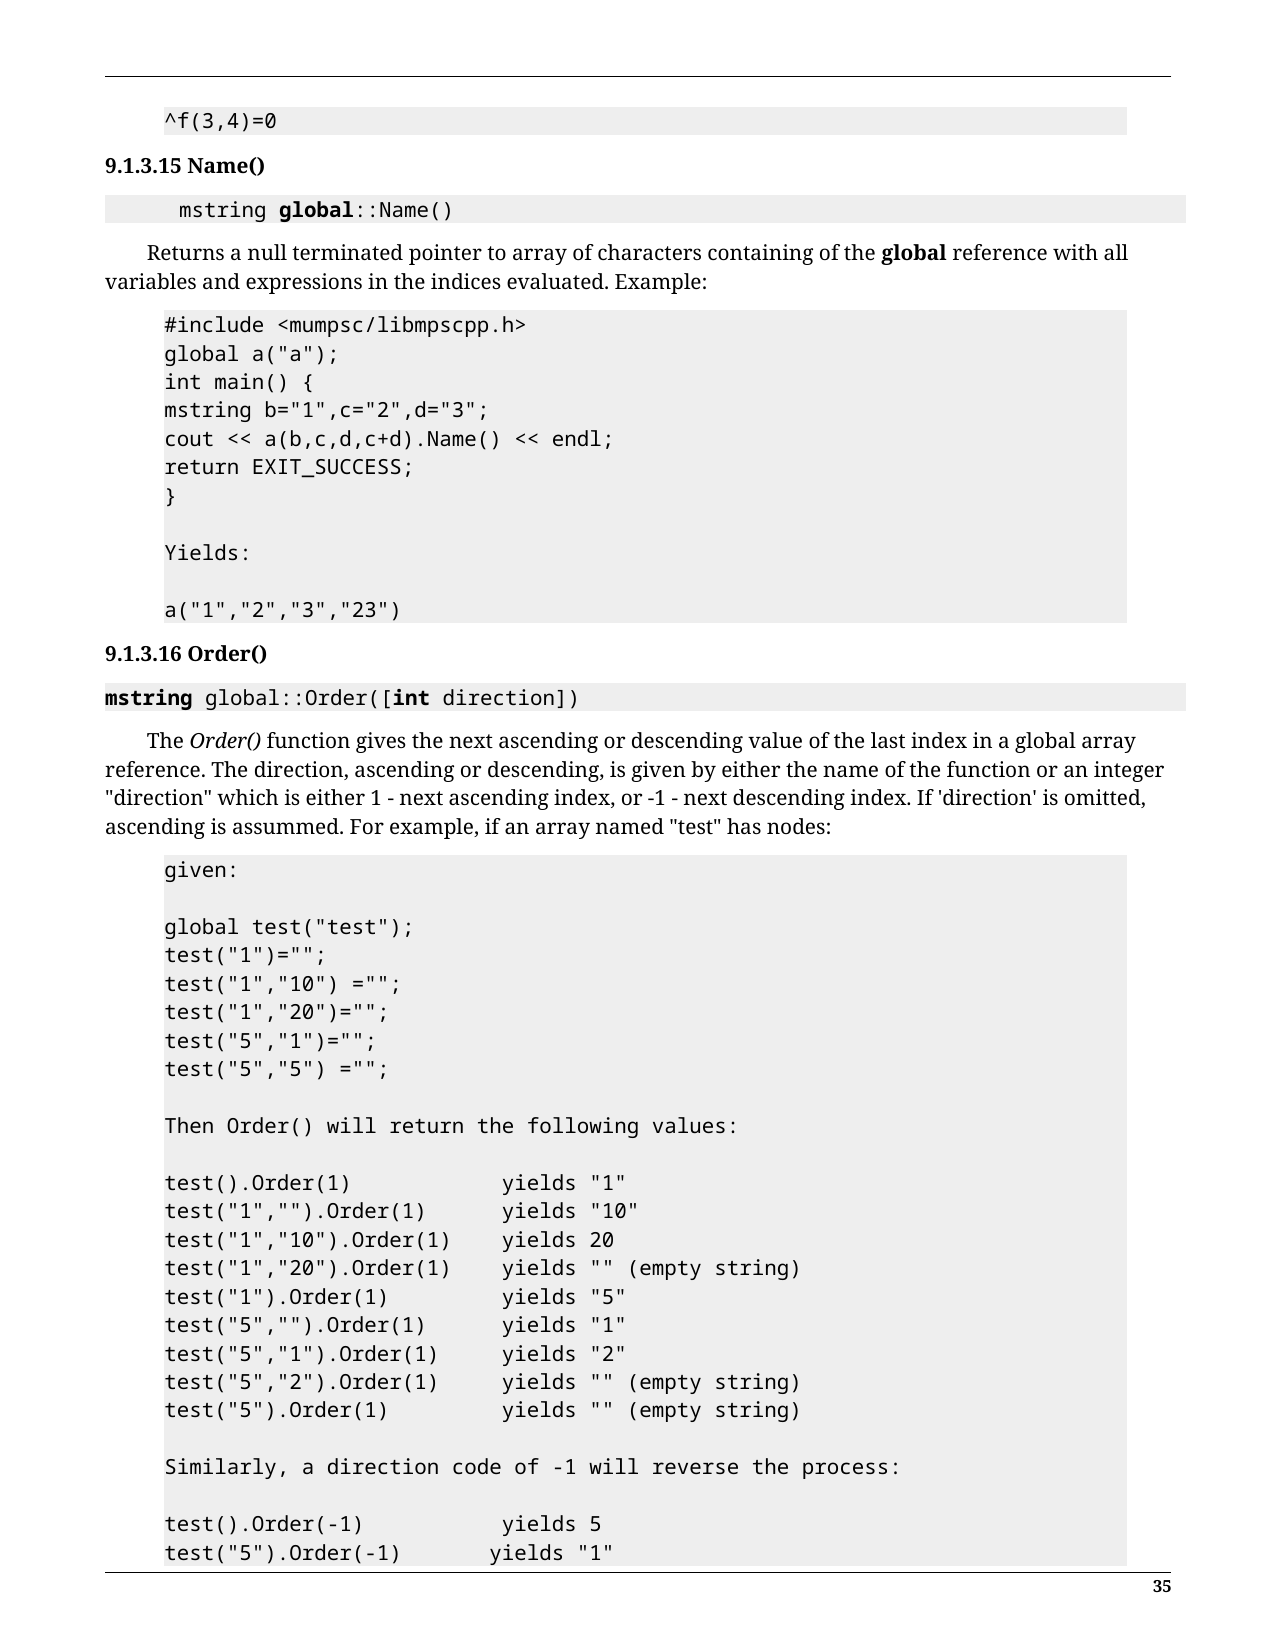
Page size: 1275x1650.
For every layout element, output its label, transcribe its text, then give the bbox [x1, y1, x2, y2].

text test("1","20").Order(1) yields "" (empty string) [164, 1253, 1127, 1282]
text } [164, 481, 1127, 509]
text test("1").Order(1) yields "5" [164, 1282, 1127, 1310]
text given: [164, 855, 1127, 884]
text test("1")=""; [164, 941, 1127, 969]
text test("1","20")=""; [164, 997, 1127, 1026]
text mstring global::Name() [105, 195, 1186, 223]
text test().Order(1) yields "1" [164, 1168, 1127, 1196]
text a("1","2","3","23") [164, 595, 1127, 623]
subtitle Order() [105, 639, 1186, 668]
text The Order() function gives the next ascending or descending value of the last index in a global array reference. The direction, ascending or descending, is given by either the name of the function or an integer "direction" which is either 1 - next ascending index, or -1 - next descending index. If 'direction' is omitted, ascending is assummed. For example, if an array named "test" has nodes: [105, 726, 1186, 840]
text test("5","1")=""; [164, 1026, 1127, 1054]
text test("1","").Order(1) yields "10" [164, 1196, 1127, 1225]
text test("1","10").Order(1) yields 20 [164, 1225, 1127, 1253]
text test("1","10") =""; [164, 969, 1127, 997]
text Returns a null terminated pointer to array of characters containing of the global reference with all variables and expressions in the indices evaluated. Example: [105, 238, 1186, 295]
text global a("a"); [164, 339, 1127, 367]
text return EXIT_SUCCESS; [164, 452, 1127, 481]
text ^f(3,4)=0 [164, 107, 1127, 135]
text int main() { [164, 367, 1127, 396]
text test("5","1").Order(1) yields "2" [164, 1339, 1127, 1367]
text cout << a(b,c,d,c+d).Name() << endl; [164, 424, 1127, 452]
text test("5").Order(1) yields "" (empty string) [164, 1396, 1127, 1424]
text mstring global::Order([int direction]) [105, 683, 1186, 711]
text test().Order(-1) yields 5 [164, 1509, 1127, 1538]
text mstring b="1",c="2",d="3"; [164, 396, 1127, 424]
text #include <mumpsc/libmpscpp.h> [164, 310, 1127, 339]
text Then Order() will return the following values: [164, 1111, 1127, 1139]
text test("5","2").Order(1) yields "" (empty string) [164, 1367, 1127, 1396]
text global test("test"); [164, 912, 1127, 941]
text Similarly, a direction code of -1 will reverse the process: [164, 1452, 1127, 1481]
subtitle Name() [105, 152, 1186, 180]
text test("5","").Order(1) yields "1" [164, 1310, 1127, 1339]
text test("5","5") =""; [164, 1054, 1127, 1083]
text test("5").Order(-1) yields "1" [164, 1538, 1127, 1566]
text Yields: [164, 538, 1127, 566]
